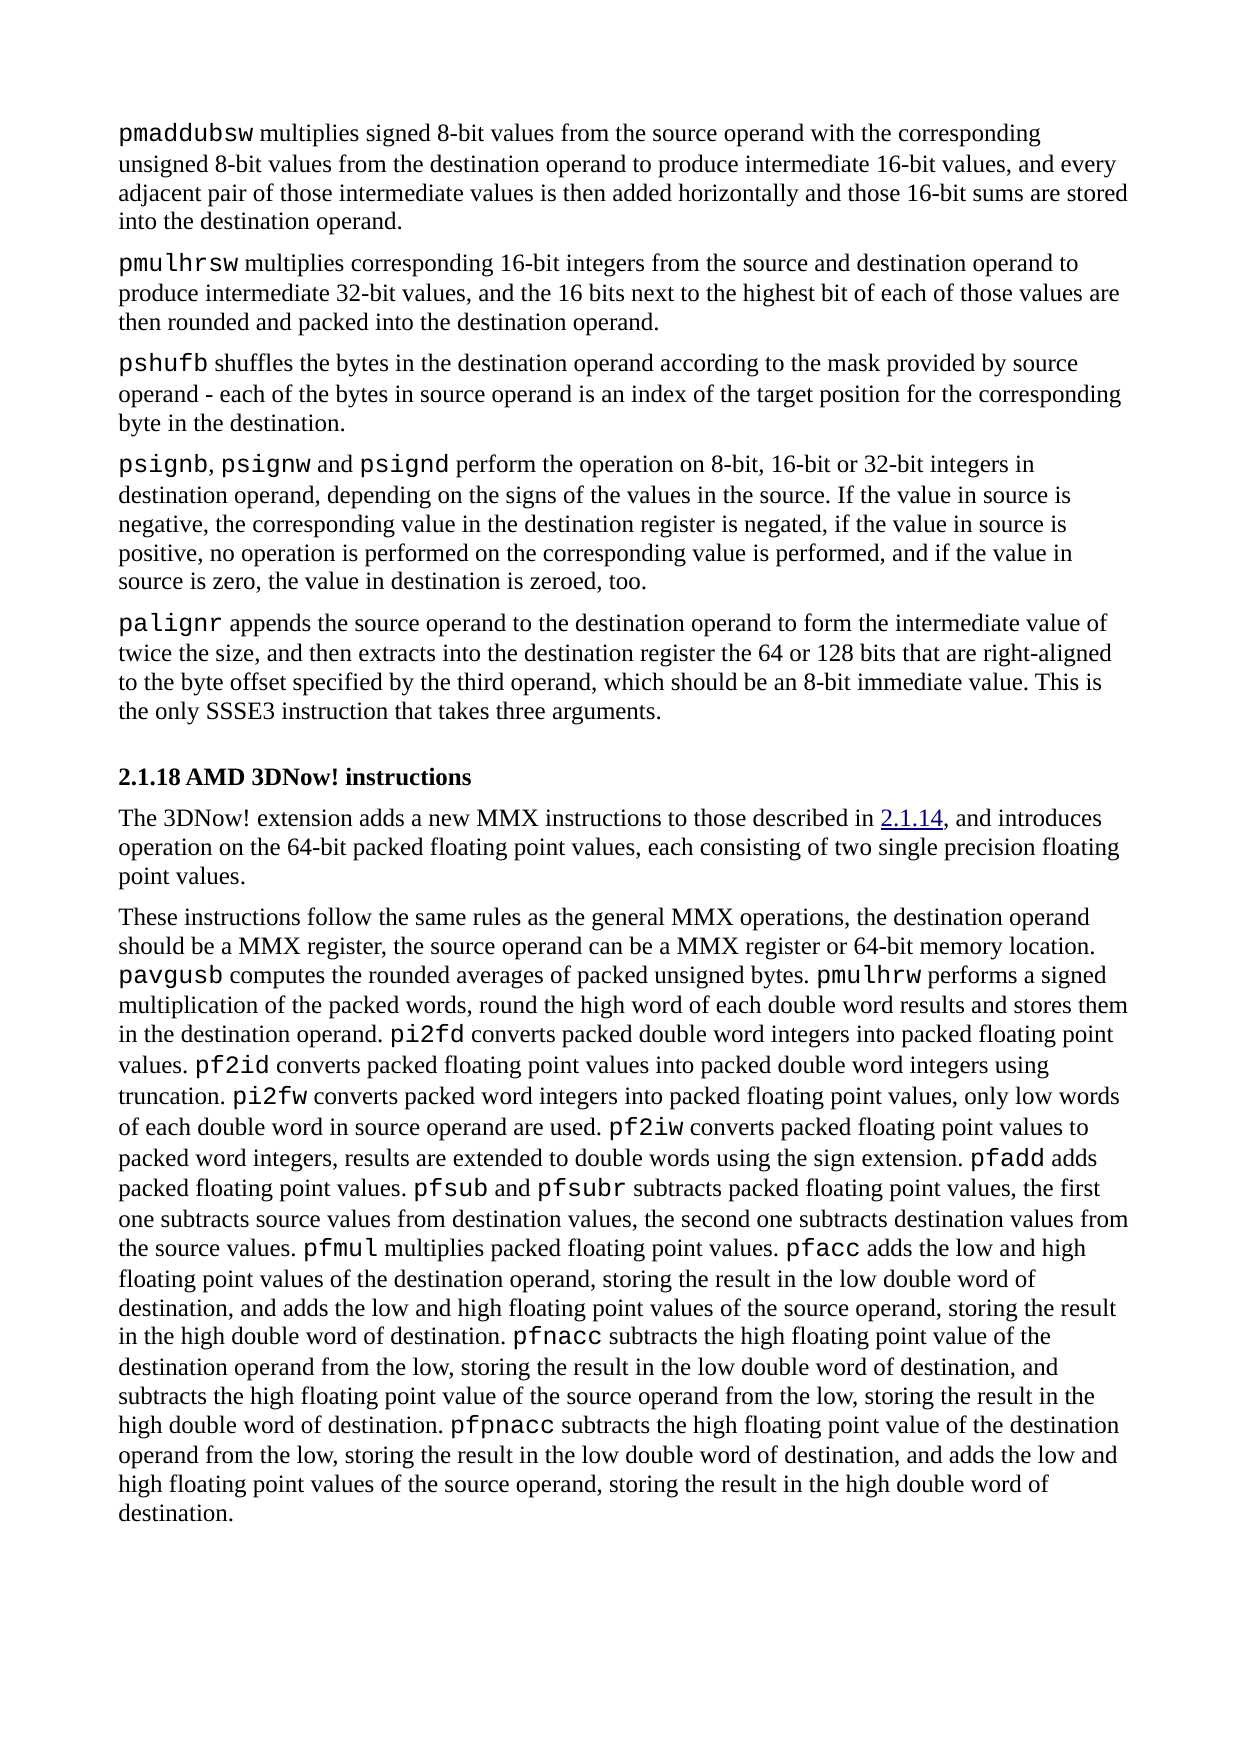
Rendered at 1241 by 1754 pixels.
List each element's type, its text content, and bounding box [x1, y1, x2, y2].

text psignb, psignw and psignd perform the operation on 8-bit, 16-bit or 32-bit integers in destination operand, depending on the signs of the values in the source. If the value in source is negative, the corresponding value in the destination register is negated, if the value in source is positive, no operation is performed on the corresponding value is performed, and if the value in source is zero, the value in destination is zeroed, too. [118, 449, 1137, 595]
text palignr appends the source operand to the destination operand to form the intermediate value of twice the size, and then extracts into the destination register the 64 or 128 bits that are right-aligned to the byte offset specified by the third operand, which should be an 8-bit immediate value. This is the only SSSE3 instruction that takes three arguments. [118, 608, 1137, 725]
text pshufb shuffles the bytes in the destination operand according to the mask provided by source operand - each of the bytes in source operand is an index of the target position for the corresponding byte in the destination. [118, 348, 1137, 437]
text The 3DNow! extension adds a new MMX instructions to those described in 2.1.14, and introduces operation on the 64-bit packed floating point values, each consisting of two single precision floating point values. [118, 803, 1137, 890]
text pmulhrsw multiplies corresponding 16-bit integers from the source and destination operand to produce intermediate 32-bit values, and the 16 bits next to the highest bit of each of those values are then rounded and packed into the destination operand. [118, 248, 1137, 336]
text pmaddubsw multiplies signed 8-bit values from the source operand with the corresponding unsigned 8-bit values from the destination operand to produce intermediate 16-bit values, and every adjacent pair of those intermediate values is then added horizontally and those 16-bit sums are stored into the destination operand. [118, 118, 1137, 235]
subtitle 2.1.18 AMD 3DNow! instructions [118, 762, 1137, 791]
text These instructions follow the same rules as the general MMX operations, the destination operand should be a MMX register, the source operand can be a MMX register or 64-bit memory location. pavgusb computes the rounded averages of packed unsigned bytes. pmulhrw performs a signed multiplication of the packed words, round the high word of each double word results and stores them in the destination operand. pi2fd converts packed double word integers into packed floating point values. pf2id converts packed floating point values into packed double word integers using truncation. pi2fw converts packed word integers into packed floating point values, only low words of each double word in source operand are used. pf2iw converts packed floating point values to packed word integers, results are extended to double words using the sign extension. pfadd adds packed floating point values. pfsub and pfsubr subtracts packed floating point values, the first one subtracts source values from destination values, the second one subtracts destination values from the source values. pfmul multiplies packed floating point values. pfacc adds the low and high floating point values of the destination operand, storing the result in the low double word of destination, and adds the low and high floating point values of the source operand, storing the result in the high double word of destination. pfnacc subtracts the high floating point value of the destination operand from the low, storing the result in the low double word of destination, and subtracts the high floating point value of the source operand from the low, storing the result in the high double word of destination. pfpnacc subtracts the high floating point value of the destination operand from the low, storing the result in the low double word of destination, and adds the low and high floating point values of the source operand, storing the result in the high double word of destination. [118, 902, 1137, 1527]
